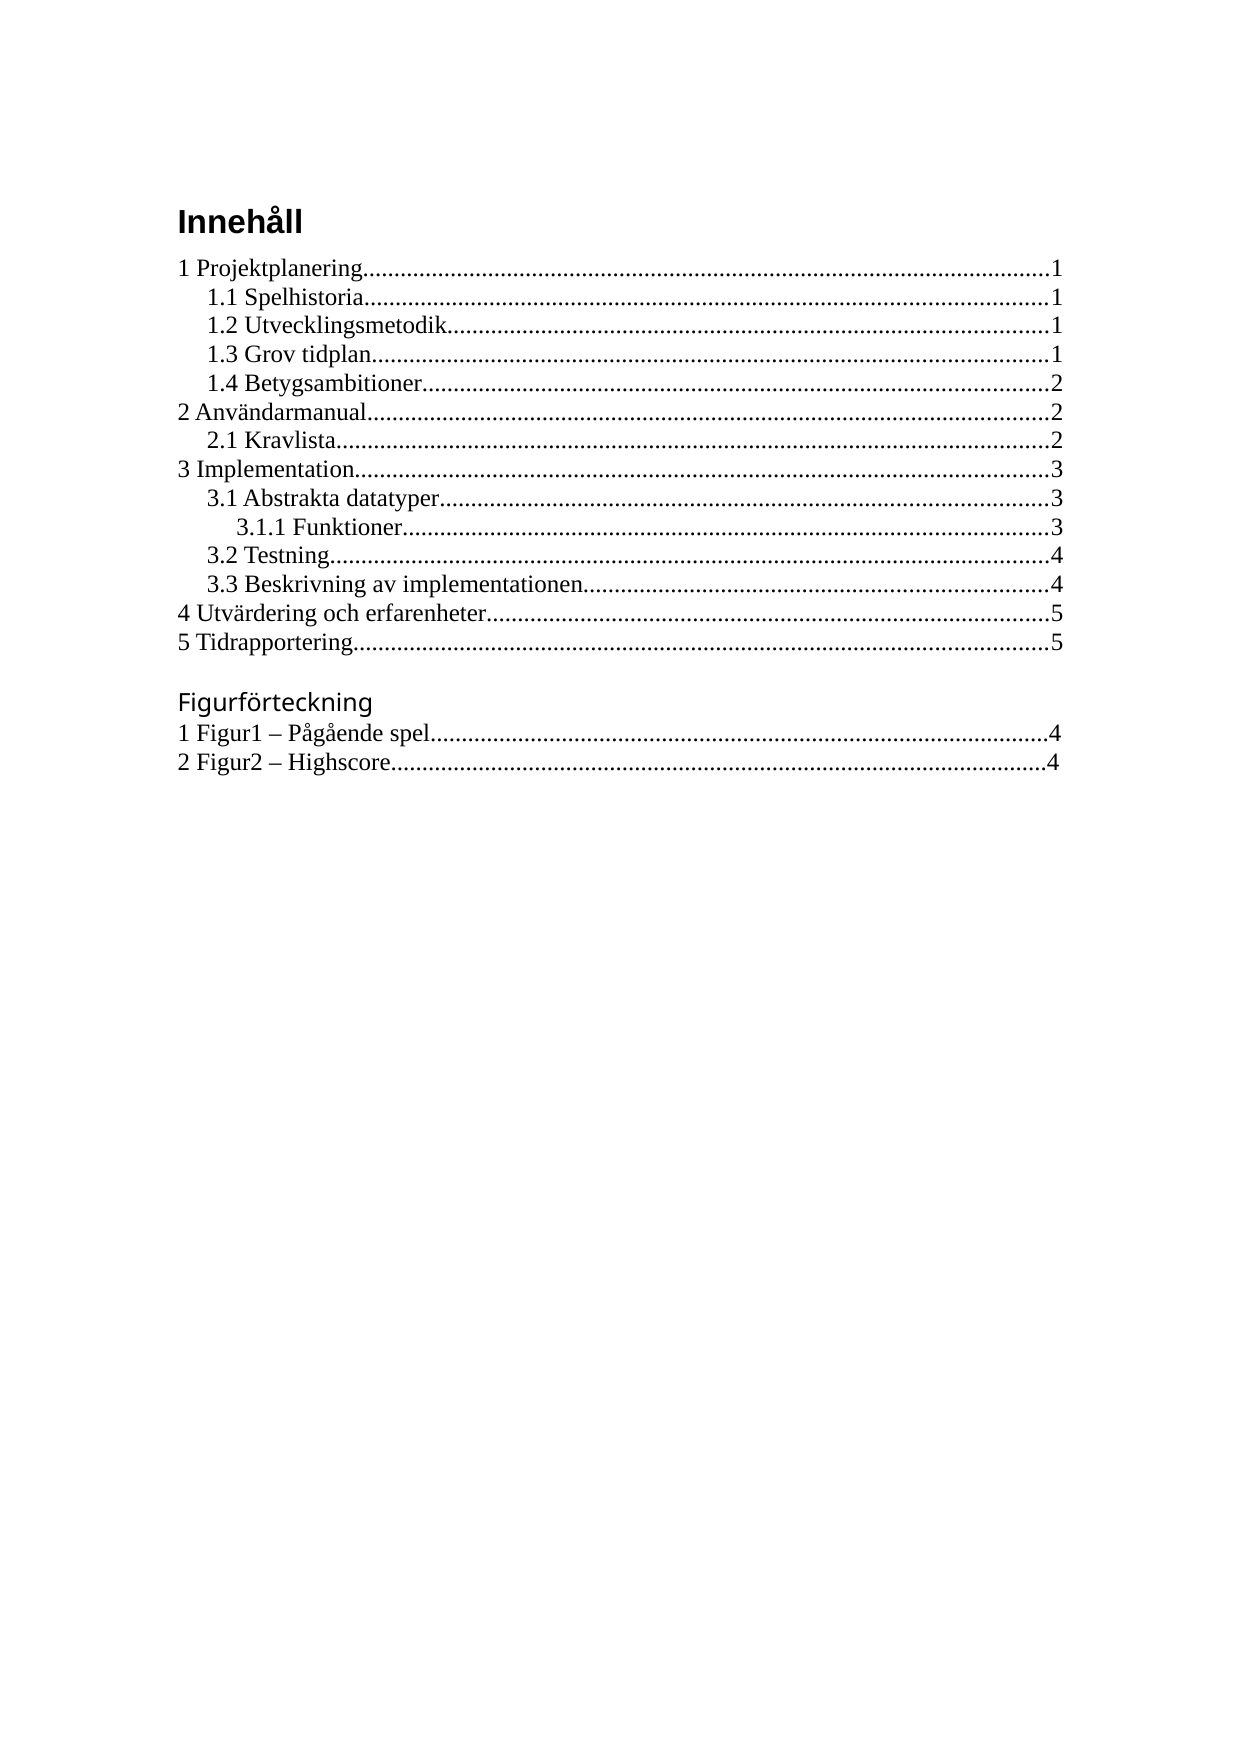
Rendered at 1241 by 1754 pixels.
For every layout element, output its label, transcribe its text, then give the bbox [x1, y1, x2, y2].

text 1 Projektplanering 1 [177, 253, 1063, 282]
text 3.2 Testning 4 [207, 541, 1063, 569]
text 3 Implementation 3 [177, 454, 1063, 483]
text 1.3 Grov tidplan 1 [207, 339, 1063, 368]
text 1.4 Betygsambitioner 2 [207, 368, 1063, 397]
text 2 Användarmanual 2 [177, 397, 1063, 426]
text 1.2 Utvecklingsmetodik 1 [207, 311, 1063, 339]
text 3.1 Abstrakta datatyper 3 [207, 483, 1063, 512]
subtitle Innehåll [177, 202, 1063, 241]
text 3.3 Beskrivning av implementationen 4 [207, 569, 1063, 598]
text 5 Tidrapportering 5 [177, 627, 1063, 656]
text Figurförteckning [177, 684, 1063, 718]
text 2 Figur2 – Highscore.........................................................................................................4 [177, 747, 1063, 776]
text 4 Utvärdering och erfarenheter 5 [177, 598, 1063, 627]
text 3.1.1 Funktioner 3 [236, 512, 1063, 541]
text 1 Figur1 – Pågående spel...................................................................................................4 [177, 718, 1063, 747]
text 1.1 Spelhistoria 1 [207, 282, 1063, 311]
text 2.1 Kravlista 2 [207, 426, 1063, 454]
